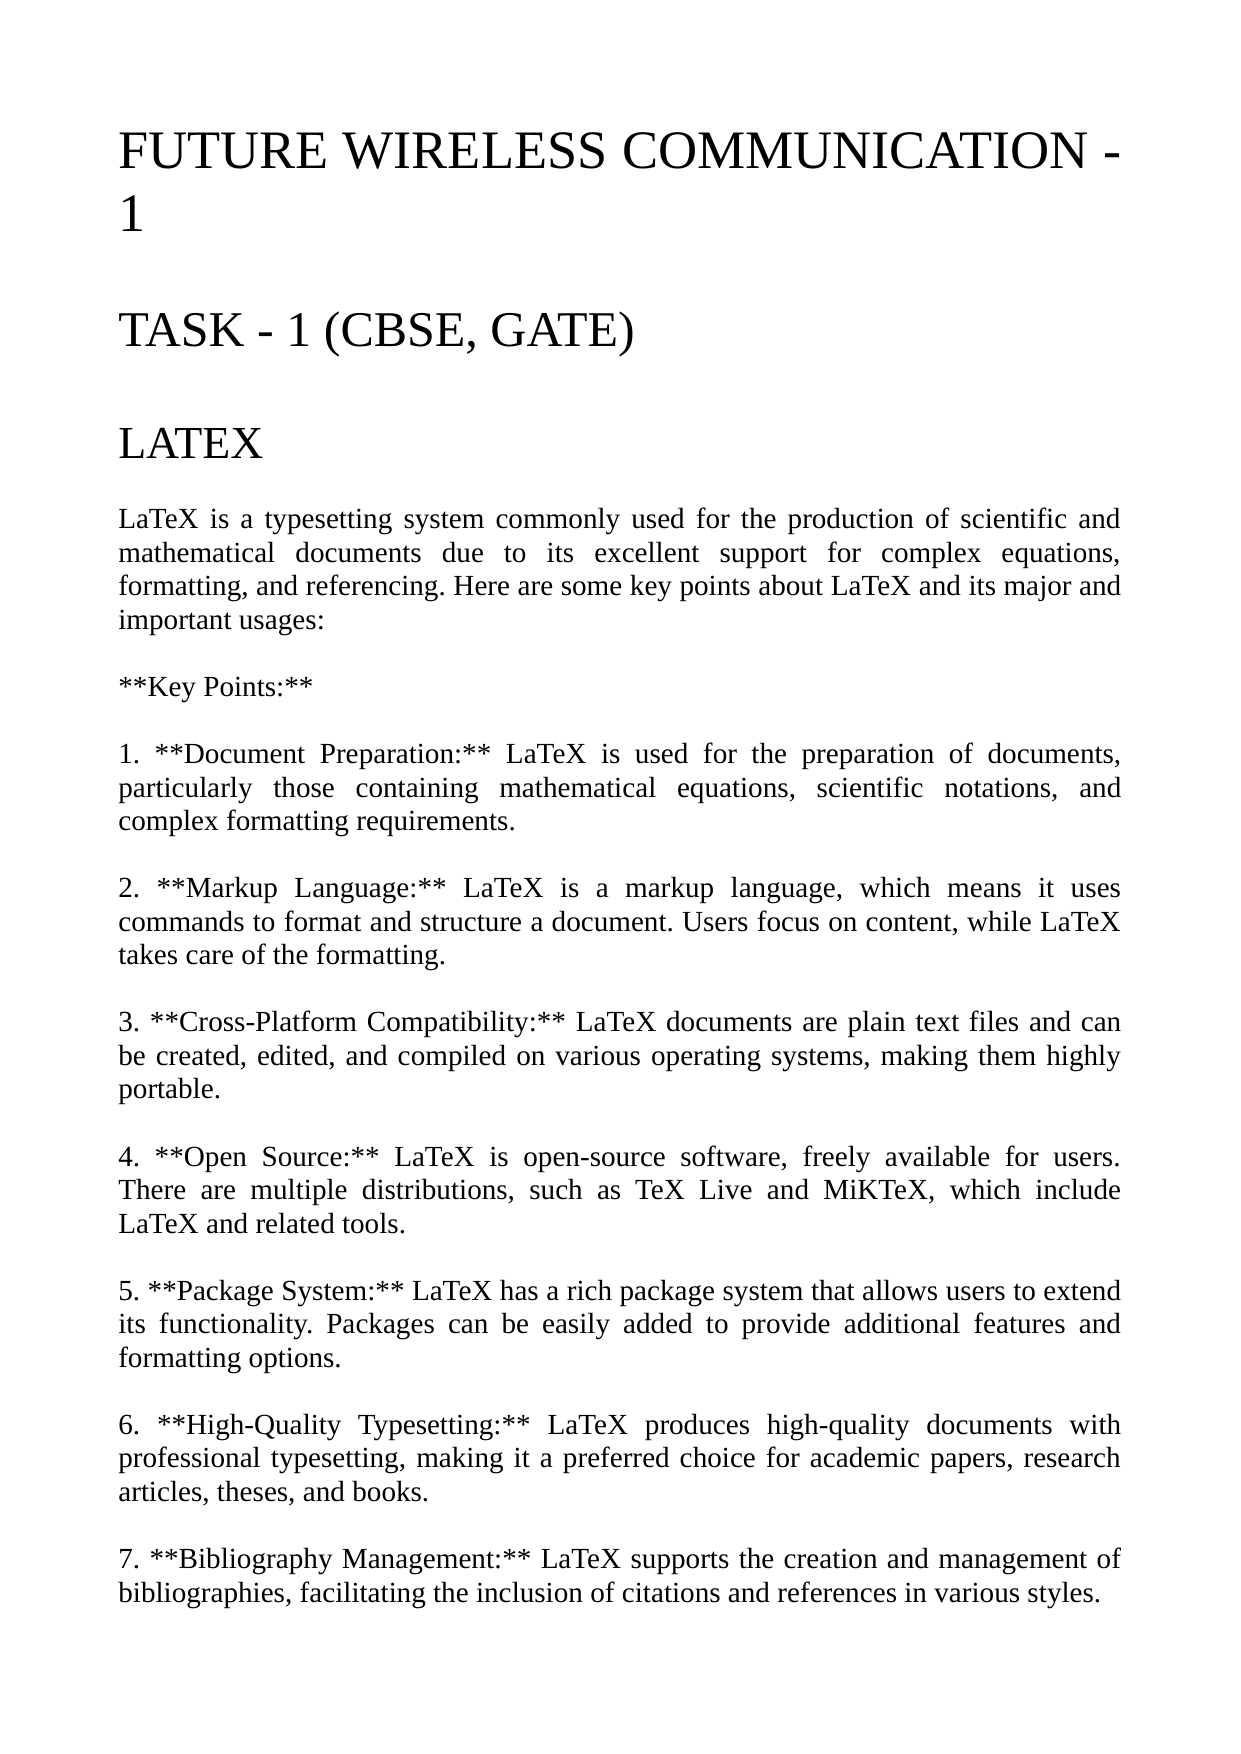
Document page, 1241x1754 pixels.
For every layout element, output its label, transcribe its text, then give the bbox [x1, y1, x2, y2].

text TASK - 1 (CBSE, GATE) [118, 300, 1122, 358]
text 3. **Cross-Platform Compatibility:** LaTeX documents are plain text files and can be created, edited, and compiled on various operating systems, making them highly portable. [118, 1004, 1122, 1105]
text 7. **Bibliography Management:** LaTeX supports the creation and management of bibliographies, facilitating the inclusion of citations and references in various styles. [118, 1541, 1122, 1608]
text LaTeX is a typesetting system commonly used for the production of scientific and mathematical documents due to its excellent support for complex equations, formatting, and referencing. Here are some key points about LaTeX and its major and important usages: [118, 501, 1122, 636]
text 6. **High-Quality Typesetting:** LaTeX produces high-quality documents with professional typesetting, making it a preferred choice for academic papers, research articles, theses, and books. [118, 1407, 1122, 1508]
text 2. **Markup Language:** LaTeX is a markup language, which means it uses commands to format and structure a document. Users focus on content, while LaTeX takes care of the formatting. [118, 870, 1122, 971]
text 1. **Document Preparation:** LaTeX is used for the preparation of documents, particularly those containing mathematical equations, scientific notations, and complex formatting requirements. [118, 736, 1122, 837]
text LATEX [118, 415, 1122, 468]
text 5. **Package System:** LaTeX has a rich package system that allows users to extend its functionality. Packages can be easily added to provide additional features and formatting options. [118, 1273, 1122, 1373]
text FUTURE WIRELESS COMMUNICATION - 1 [118, 118, 1122, 243]
text **Key Points:** [118, 669, 1122, 703]
text 4. **Open Source:** LaTeX is open-source software, freely available for users. There are multiple distributions, such as TeX Live and MiKTeX, which include LaTeX and related tools. [118, 1139, 1122, 1239]
